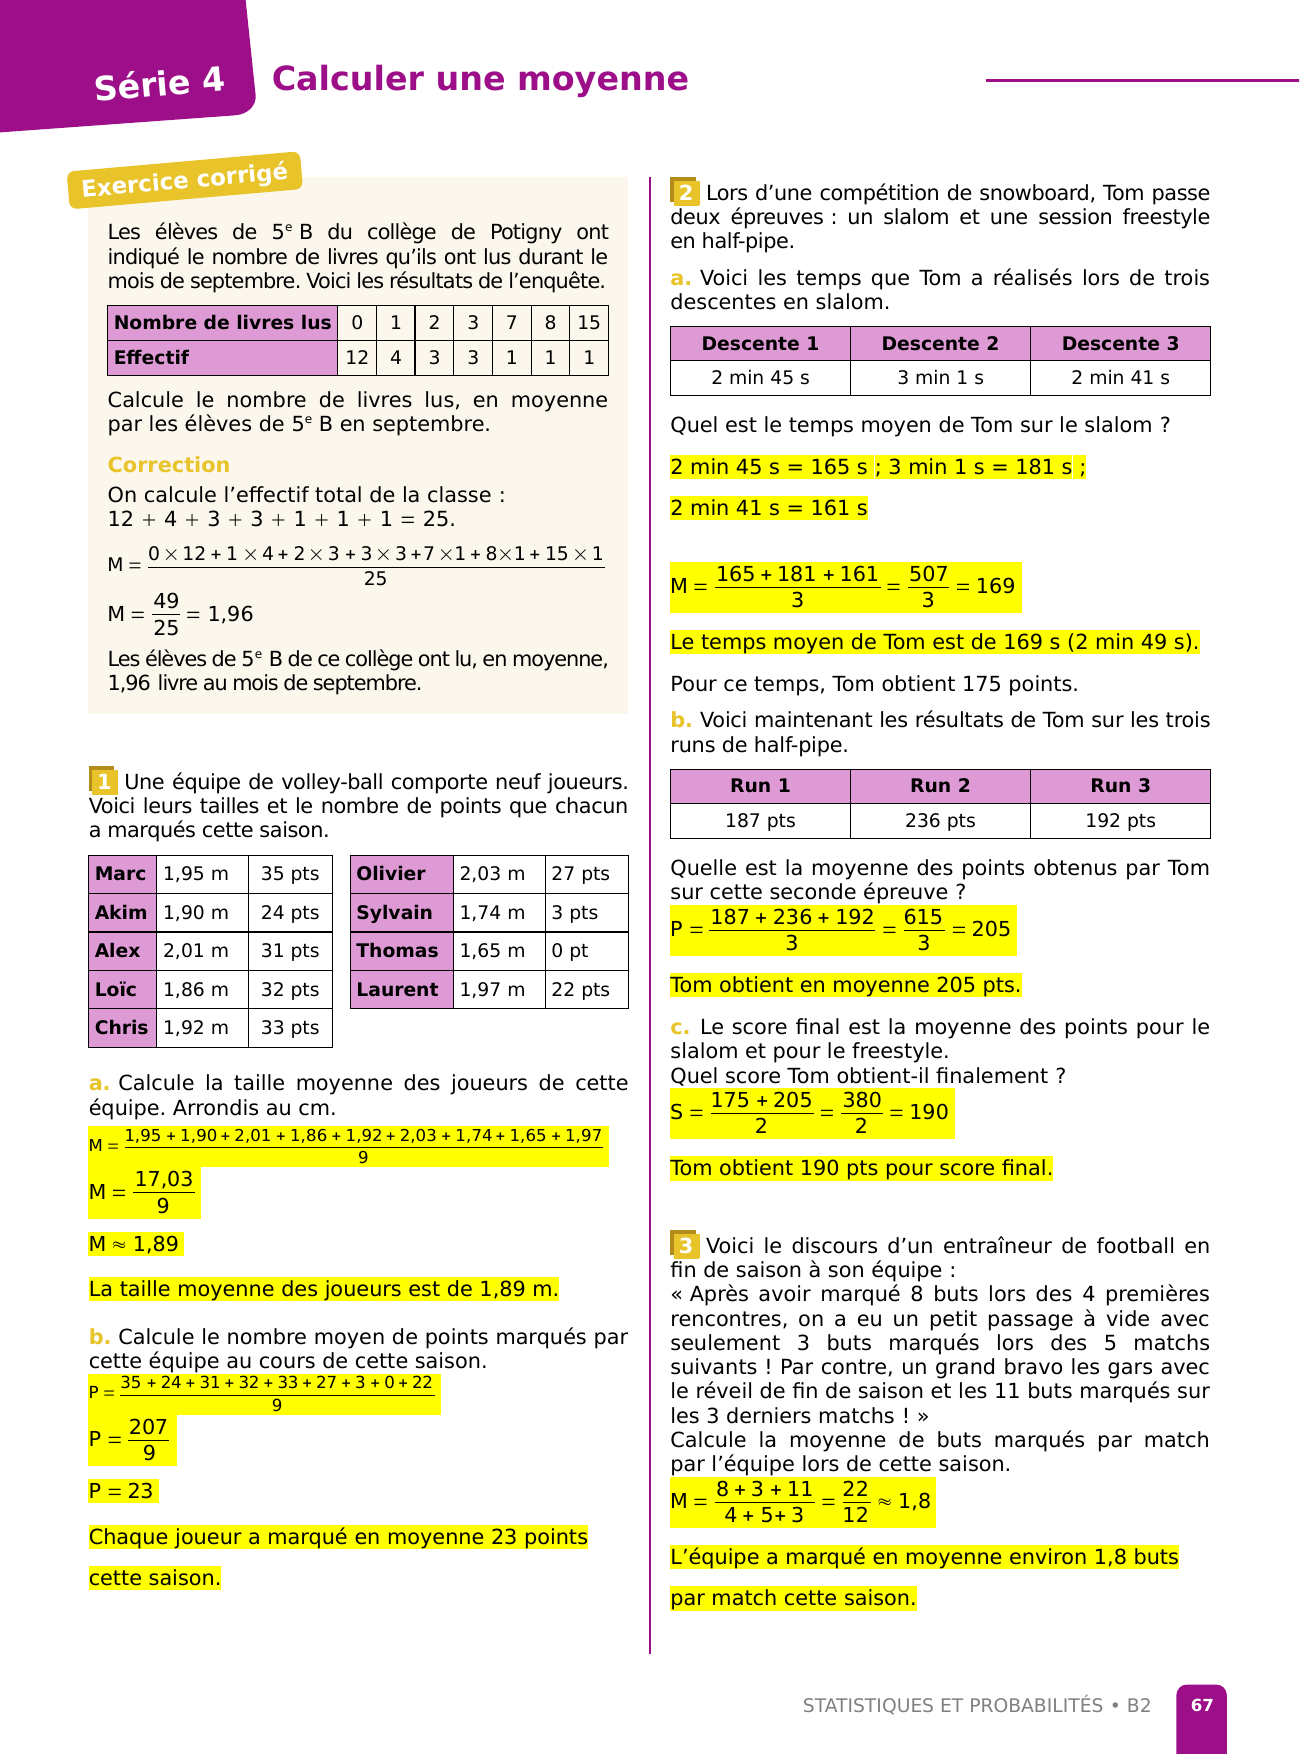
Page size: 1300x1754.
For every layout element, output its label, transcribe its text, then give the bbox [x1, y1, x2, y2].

table_header 8 [532, 306, 569, 340]
table_cell Loïc [89, 971, 156, 1008]
text Pour ce temps, Tom obtient 175 points. [670, 672, 1211, 696]
table_cell 22 pts [546, 971, 628, 1008]
table_cell 1 [570, 341, 608, 375]
table_cell 1,92 m [157, 1009, 248, 1047]
table_cell 236 pts [851, 804, 1030, 837]
table_header Descente 3 [1031, 327, 1210, 360]
table_cell 1 [532, 341, 569, 375]
table_cell 33 pts [249, 1009, 332, 1047]
list Voici maintenant les résultats de Tom sur les trois runs de half-pipe. [670, 708, 1211, 757]
table_header Marc [89, 856, 156, 893]
table_cell 192 pts [1031, 804, 1210, 837]
text Le temps moyen de Tom est de 169 s (2 min 49 s). [670, 613, 1211, 654]
table_header 0 [338, 306, 376, 340]
table_header Descente 2 [851, 327, 1030, 360]
text Chaque joueur a marqué en moyenne 23 points cette saison. [88, 1508, 629, 1590]
table_cell 2,01 m [157, 933, 248, 970]
list Calcule la moyenne de buts marqués par match par l’équipe lors de cette saison. [670, 1428, 1211, 1477]
table_header 7 [493, 306, 531, 340]
text Calcule le nombre de livres lus, en moyenne par les élèves de 5e B en septembre. [107, 388, 609, 436]
subtitle Une équipe de volley-ball comporte neuf joueurs. Voici leurs tailles et le nombre de points que chacun a marqués cette saison. [88, 766, 629, 843]
table_header 1,95 m [157, 856, 248, 893]
table_cell 1,65 m [454, 933, 545, 970]
list Tom obtient en moyenne 205 pts. [670, 956, 1211, 997]
table_cell 2 min 45 s [671, 361, 850, 395]
table_cell 32 pts [249, 971, 332, 1008]
table_header 3 [454, 306, 492, 340]
table_cell [333, 970, 350, 1008]
table_cell Thomas [351, 933, 453, 970]
table_cell 4 [377, 341, 414, 375]
list Calcule la taille moyenne des joueurs de cette équipe. Arrondis au cm. [88, 1071, 629, 1120]
table_header 2,03 m [454, 856, 545, 893]
table_cell [333, 1008, 350, 1047]
table_header 35 pts [249, 856, 332, 893]
text Correction [107, 453, 609, 477]
table_cell 3 min 1 s [851, 361, 1030, 395]
table_header 15 [570, 306, 608, 340]
table_cell 0 pts [546, 933, 628, 970]
table_header 1 [377, 306, 414, 340]
table_cell 24 pts [249, 894, 332, 931]
subtitle Voici le discours d’un entraîneur de football en fin de saison à son équipe : [670, 1230, 1211, 1282]
table_cell [454, 1009, 545, 1047]
text 2 min 41 s = 161 s [670, 479, 1211, 520]
list Le score final est la moyenne des points pour le slalom et pour le freestyle. [670, 1015, 1211, 1064]
table_header Run 3 [1031, 770, 1210, 803]
table_header 2 [416, 306, 453, 340]
list « Après avoir marqué 8 buts lors des 4 premières rencontres, on a eu un petit passage à vide avec seulement 3 buts marqués lors des 5 matchs suivants ! Par contre, un grand bravo les gars avec le réveil de fin de saison et les 11 buts marqués sur les 3 derniers matchs ! » [670, 1282, 1211, 1428]
table_cell Effectif [108, 341, 337, 375]
table_cell [350, 1009, 453, 1047]
table_cell 3 pts [546, 894, 628, 931]
table_cell 3 [454, 341, 492, 375]
text Les élèves de 5e B du collège de Potigny ont indiqué le nombre de livres qu’ils ont lus durant le mois de septembre. Voici les résultats de l’enquête. [107, 220, 609, 293]
table_cell Chris [89, 1009, 156, 1047]
table_cell [333, 931, 350, 970]
table_header [333, 855, 350, 893]
table_cell Laurent [351, 971, 453, 1008]
text La taille moyenne des joueurs est de 1,89 m. [88, 1260, 629, 1301]
list Voici les temps que Tom a réalisés lors de trois descentes en slalom. [670, 266, 1211, 314]
table_cell 1 [493, 341, 531, 375]
table_header Descente 1 [671, 327, 850, 360]
table_cell Akim [89, 894, 156, 931]
table_header 27 pts [546, 856, 628, 893]
table_cell Sylvain [351, 894, 453, 931]
table_header Run 1 [671, 770, 850, 803]
table_header Olivier [351, 856, 453, 893]
table_cell [333, 893, 350, 931]
table_cell 1,74 m [454, 894, 545, 931]
text On calcule l’effectif total de la classe : 12  4  3  3  1  1  1 = 25. [107, 483, 609, 531]
subtitle Quelle est la moyenne des points obtenus par Tom sur cette seconde épreuve ? [670, 856, 1211, 905]
list Quel est le temps moyen de Tom sur le slalom ? [670, 413, 1211, 438]
list Calcule le nombre moyen de points marqués par cette équipe au cours de cette saison. [88, 1325, 629, 1373]
table_cell 187 pts [671, 804, 850, 837]
text Les élèves de 5e B de ce collège ont lu, en moyenne, 1,96 livre au mois de septembre. [107, 647, 609, 695]
table_cell 1,86 m [157, 971, 248, 1008]
text L’équipe a marqué en moyenne environ 1,8 buts par match cette saison. [670, 1528, 1211, 1611]
table_header Nombre de livres lus [108, 306, 337, 340]
table_header Run 2 [851, 770, 1030, 803]
table_cell 12 [338, 341, 376, 375]
table_cell 2 min 41 s [1031, 361, 1210, 395]
list Tom obtient 190 pts pour score final. [670, 1139, 1211, 1181]
table_cell Alex [89, 933, 156, 970]
table_cell 31 pts [249, 933, 332, 970]
table_cell 3 [416, 341, 453, 375]
table_cell 1,90 m [157, 894, 248, 931]
table_cell 1,97 m [454, 971, 545, 1008]
table_cell [545, 1009, 629, 1047]
subtitle Lors d’une compétition de snowboard, Tom passe deux épreuves : un slalom et une session freestyle en half-pipe. [670, 177, 1211, 254]
list Quel score Tom obtient-il finalement ? [670, 1064, 1211, 1088]
text 2 min 45 s = 165 s ; 3 min 1 s = 181 s ; [670, 438, 1211, 479]
